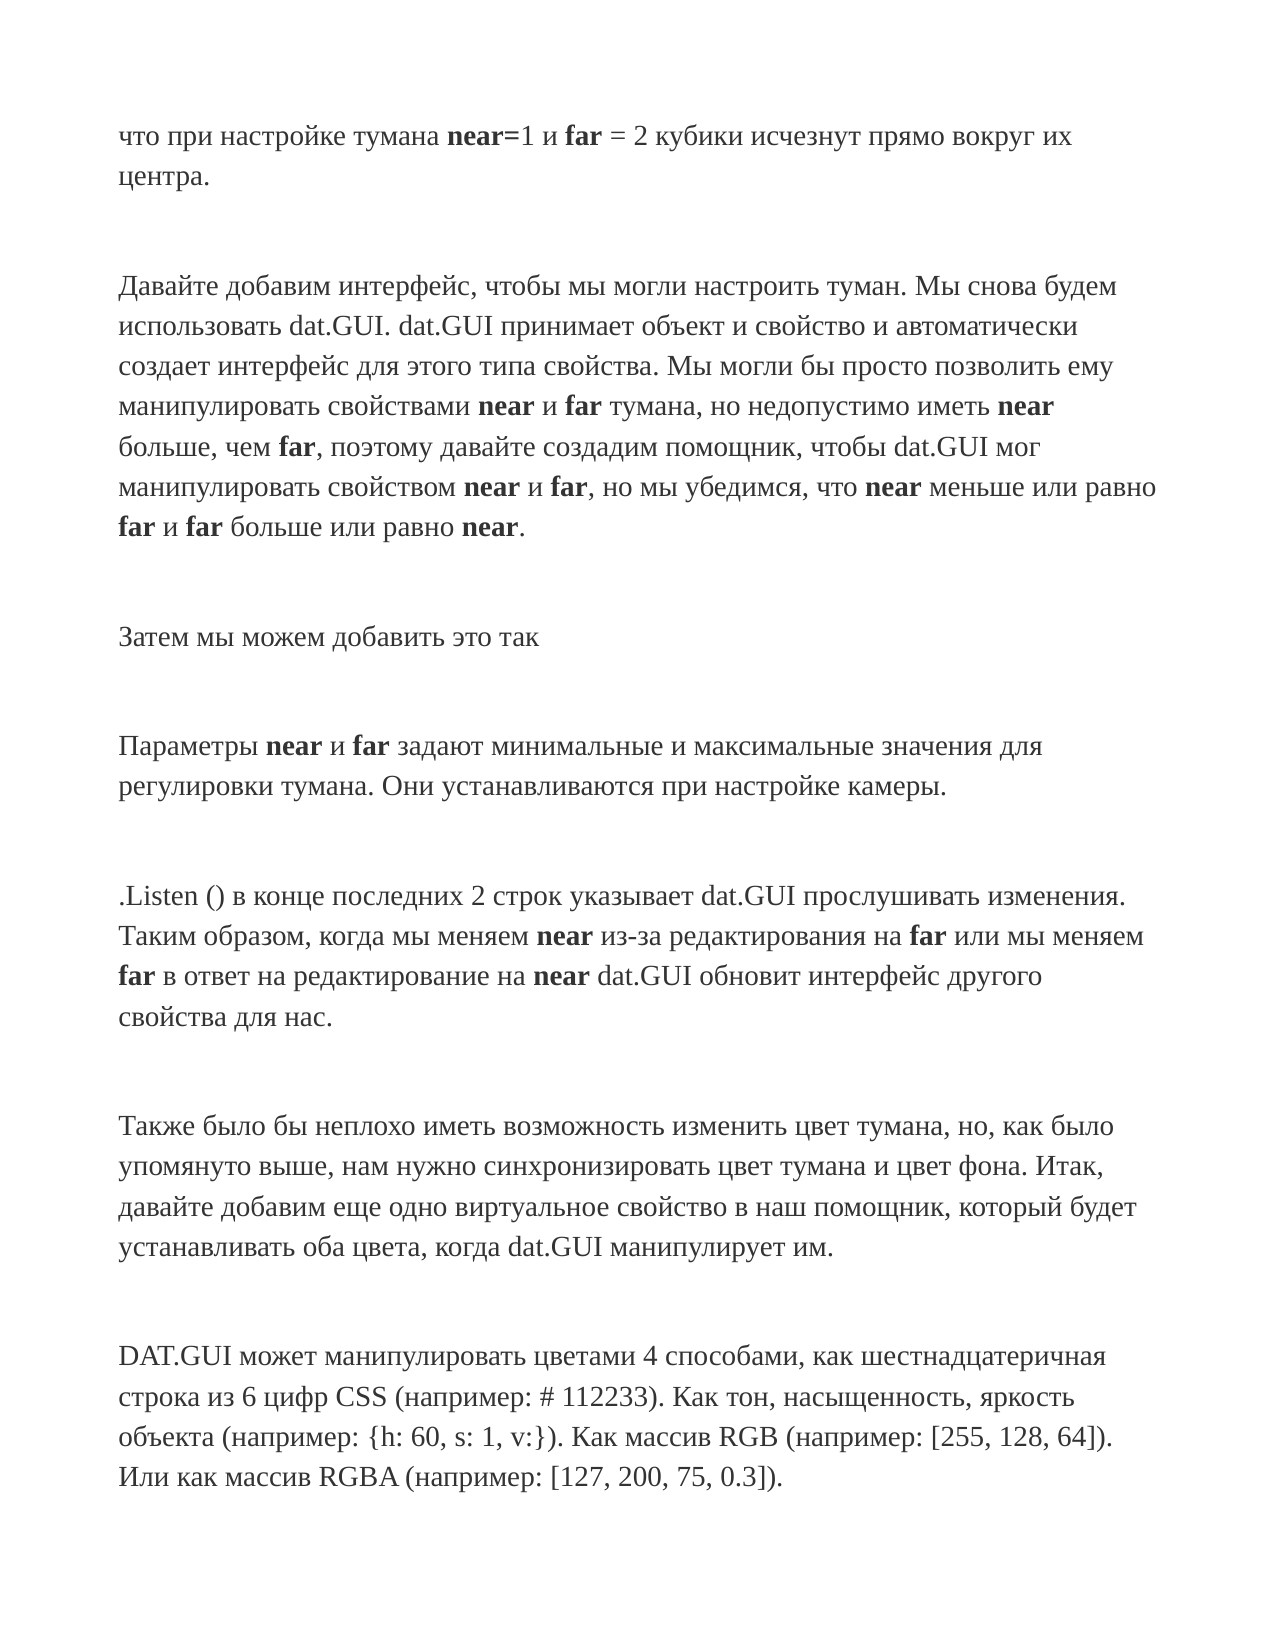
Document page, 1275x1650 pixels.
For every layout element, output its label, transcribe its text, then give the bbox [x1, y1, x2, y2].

text Параметры near и far задают минимальные и максимальные значения для регулировки тумана. Они устанавливаются при настройке камеры. [118, 728, 1157, 802]
text что при настройке тумана near=1 и far = 2 кубики исчезнут прямо вокруг их центра. [118, 118, 1157, 192]
text .Listen () в конце последних 2 строк указывает dat.GUI прослушивать изменения. Таким образом, когда мы меняем near из-за редактирования на far или мы меняем far в ответ на редактирование на near dat.GUI обновит интерфейс другого свойства для нас. [118, 878, 1157, 1032]
text Также было бы неплохо иметь возможность изменить цвет тумана, но, как было упомянуто выше, нам нужно синхронизировать цвет тумана и цвет фона. Итак, давайте добавим еще одно виртуальное свойство в наш помощник, который будет устанавливать оба цвета, когда dat.GUI манипулирует им. [118, 1108, 1157, 1262]
text DAT.GUI может манипулировать цветами 4 способами, как шестнадцатеричная строка из 6 цифр CSS (например: # 112233). Как тон, насыщенность, яркость объекта (например: {h: 60, s: 1, v:}). Как массив RGB (например: [255, 128, 64]). Или как массив RGBA (например: [127, 200, 75, 0.3]). [118, 1338, 1157, 1493]
text Затем мы можем добавить это так [118, 619, 1157, 652]
text Давайте добавим интерфейс, чтобы мы могли настроить туман. Мы снова будем использовать dat.GUI. dat.GUI принимает объект и свойство и автоматически создает интерфейс для этого типа свойства. Мы могли бы просто позволить ему манипулировать свойствами near и far тумана, но недопустимо иметь near больше, чем far, поэтому давайте создадим помощник, чтобы dat.GUI мог манипулировать свойством near и far, но мы убедимся, что near меньше или равно far и far больше или равно near. [118, 268, 1157, 543]
